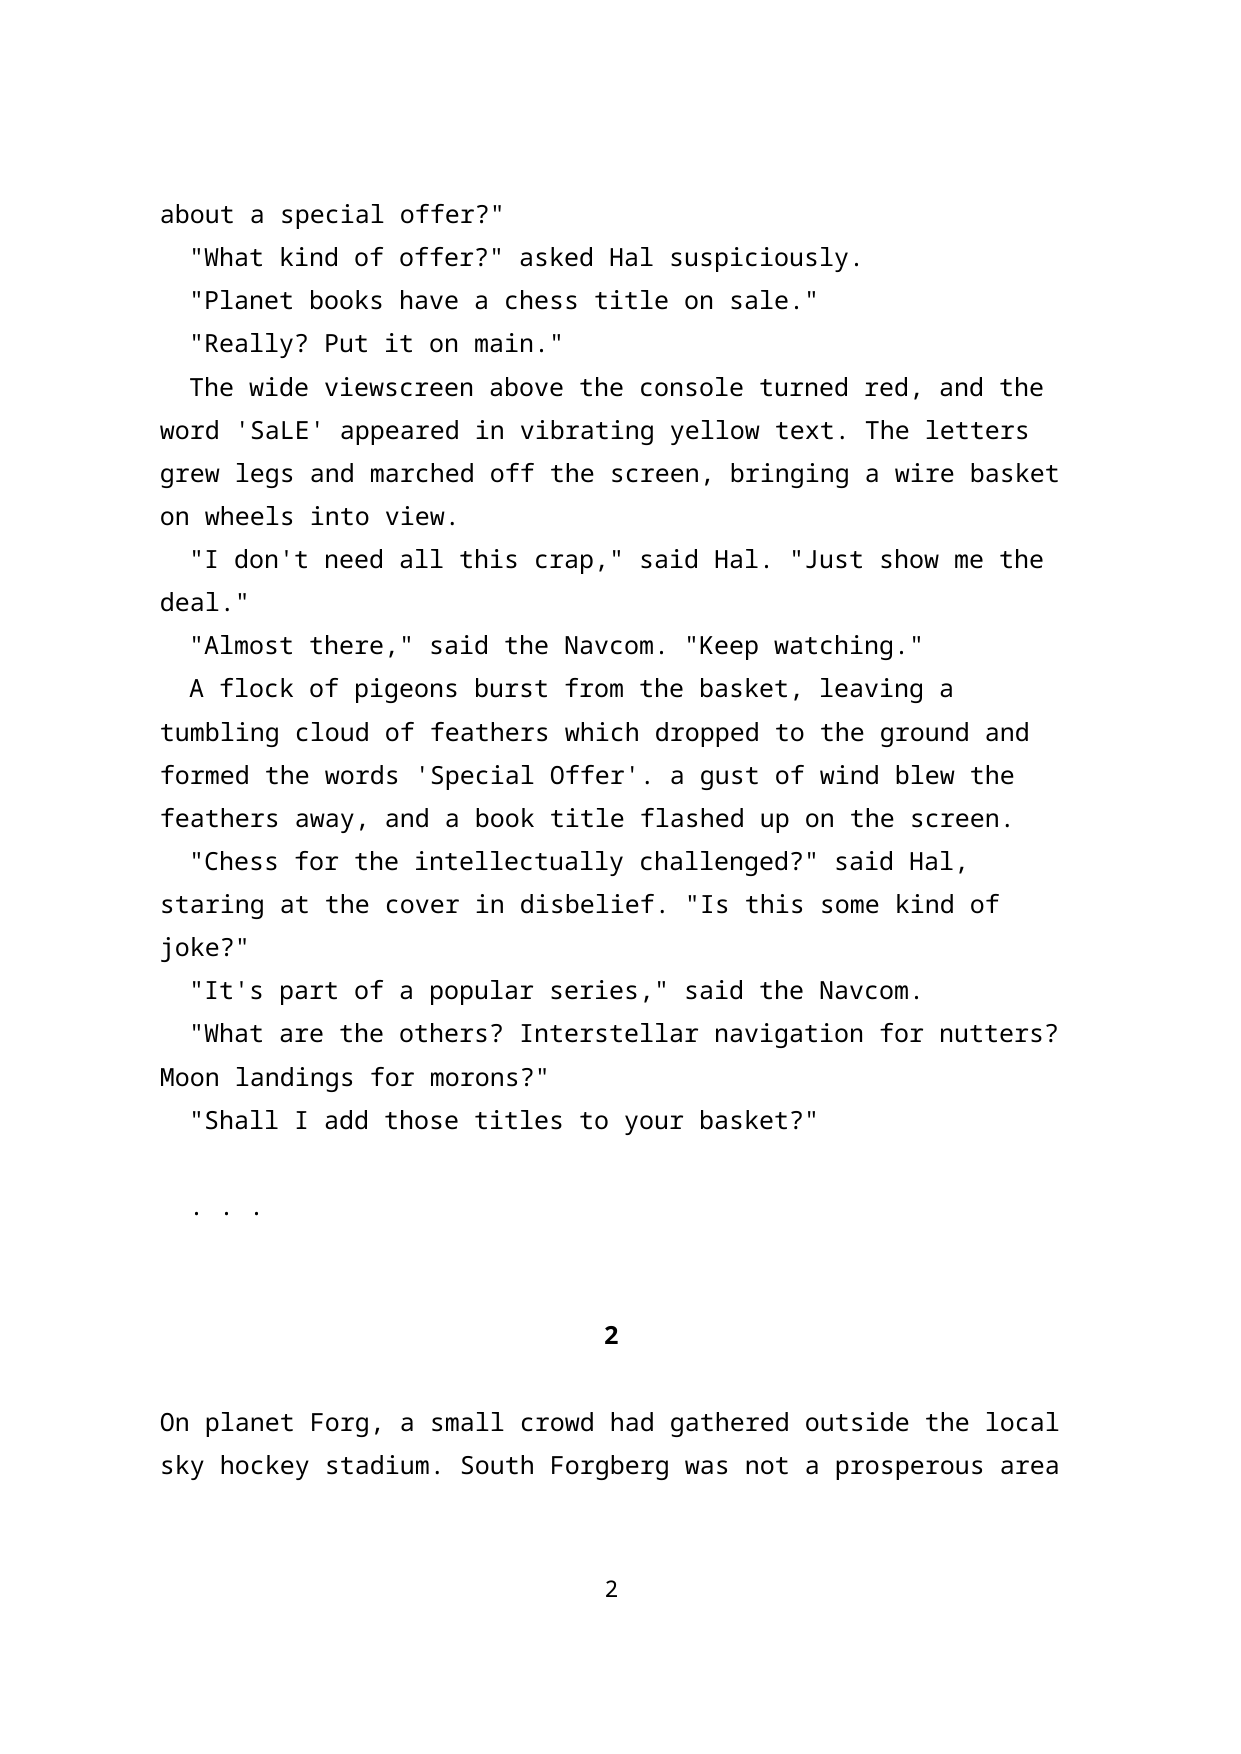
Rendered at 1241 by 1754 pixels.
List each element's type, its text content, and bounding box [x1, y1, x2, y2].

text "Shall I add those titles to your basket?" [159, 1094, 1063, 1138]
text . . . [159, 1181, 1063, 1224]
text On planet Forg, a small crowd had gathered outside the local sky hockey stadium. South Forgberg was not a prosperous area [159, 1396, 1063, 1483]
text "I don't need all this crap," said Hal. "Just show me the deal." [159, 534, 1063, 620]
text "Chess for the intellectually challenged?" said Hal, staring at the cover in disbelief. "Is this some kind of joke?" [159, 836, 1063, 965]
text The wide viewscreen above the console turned red, and the word 'SaLE' appeared in vibrating yellow text. The letters grew legs and marched off the screen, bringing a wire basket on wheels into view. [159, 361, 1063, 534]
text A flock of pigeons burst from the basket, leaving a tumbling cloud of feathers which dropped to the ground and formed the words 'Special Offer'. a gust of wind blew the feathers away, and a book title flashed up on the screen. [159, 663, 1063, 836]
text "It's part of a popular series," said the Navcom. [159, 965, 1063, 1008]
text about a special offer?" [159, 189, 1063, 232]
text "Almost there," said the Navcom. "Keep watching." [159, 620, 1063, 663]
subtitle 2 [159, 1310, 1063, 1353]
text "Planet books have a chess title on sale." [159, 275, 1063, 318]
text "Really? Put it on main." [159, 318, 1063, 361]
text "What are the others? Interstellar navigation for nutters? Moon landings for morons?" [159, 1008, 1063, 1094]
text "What kind of offer?" asked Hal suspiciously. [159, 232, 1063, 275]
